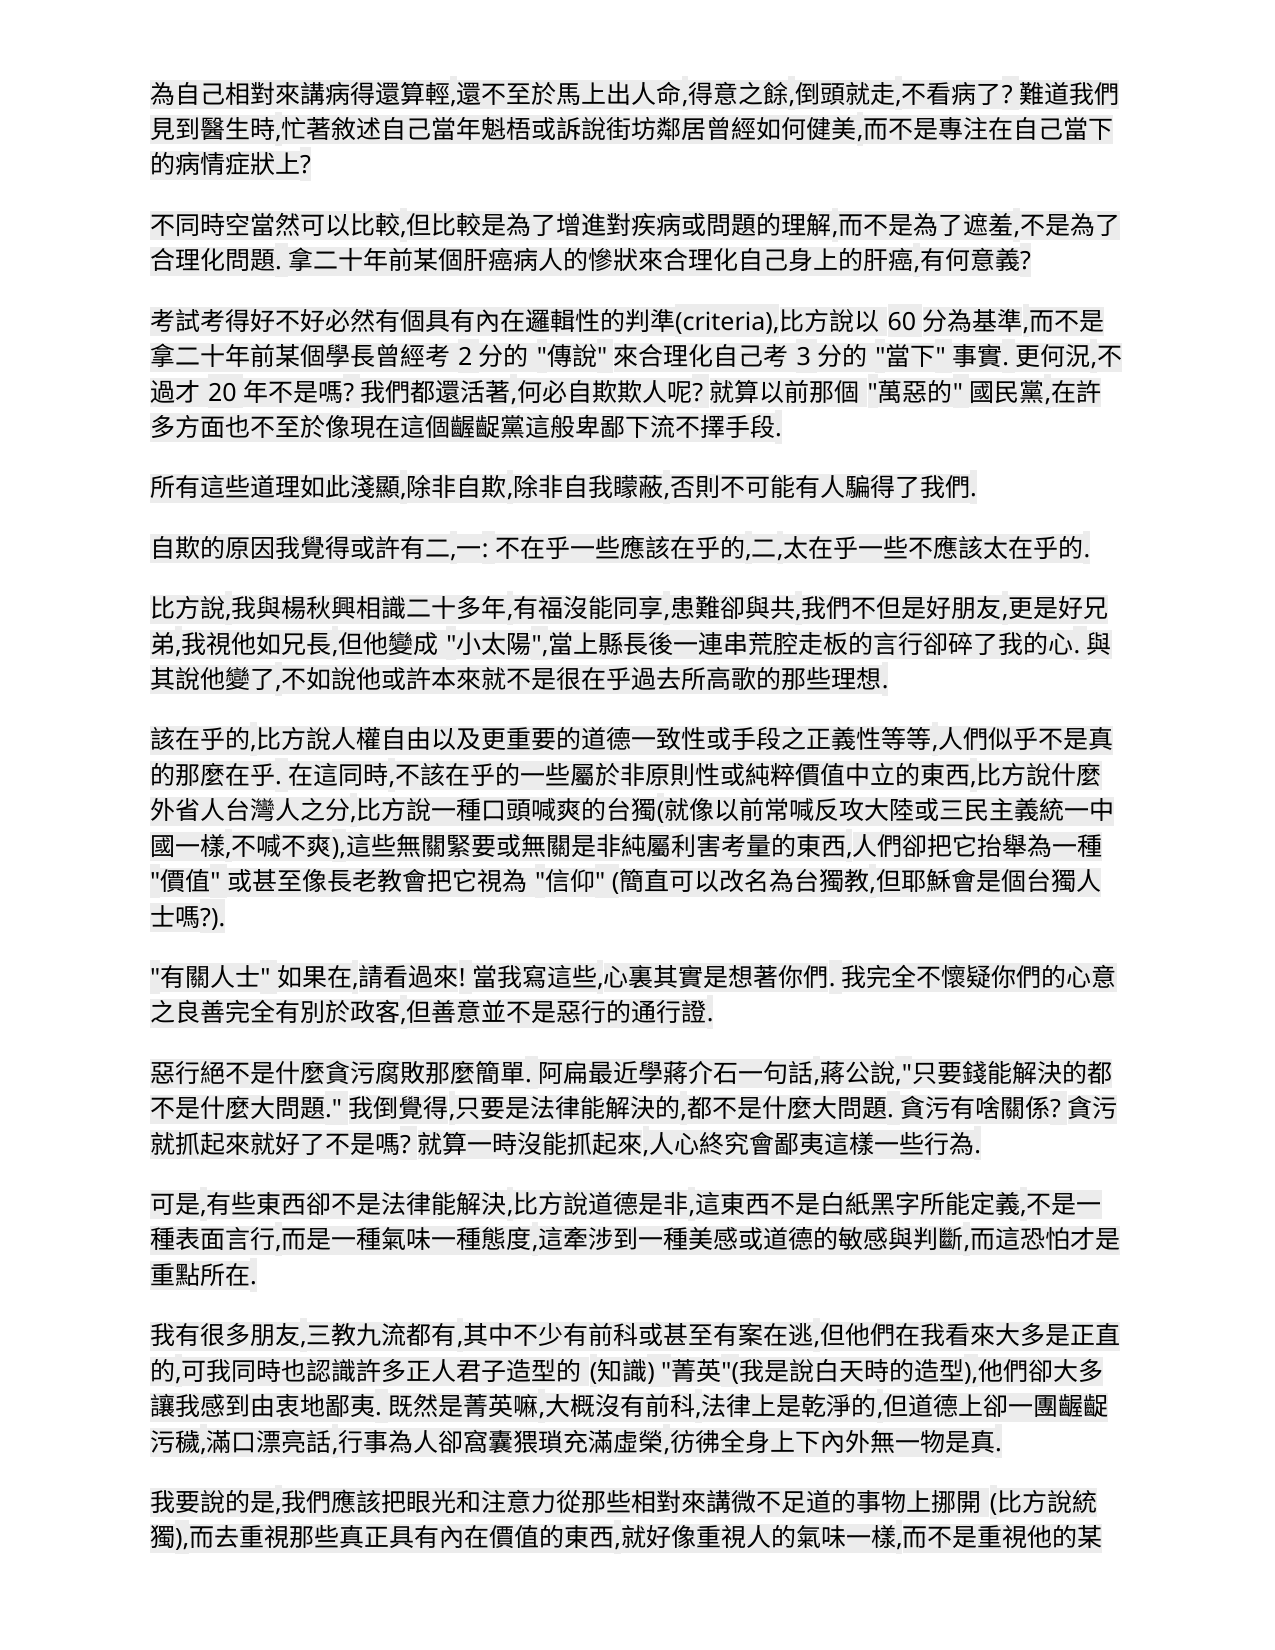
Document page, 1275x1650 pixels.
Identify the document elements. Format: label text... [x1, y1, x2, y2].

text 我有很多朋友,三教九流都有,其中不少有前科或甚至有案在逃,但他們在我看來大多是正直的,可我同時也認識許多正人君子造型的 (知識) "菁英"(我是說白天時的造型),他們卻大多讓我感到由衷地鄙夷. 既然是菁英嘛,大概沒有前科,法律上是乾淨的,但道德上卻一團齷齪污穢,滿口漂亮話,行事為人卻窩囊猥瑣充滿虛榮,彷彿全身上下內外無一物是真. [150, 1317, 1125, 1458]
text 可是,有些東西卻不是法律能解決,比方說道德是非,這東西不是白紙黑字所能定義,不是一種表面言行,而是一種氣味一種態度,這牽涉到一種美感或道德的敏感與判斷,而這恐怕才是重點所在. [150, 1185, 1125, 1292]
text 該在乎的,比方說人權自由以及更重要的道德一致性或手段之正義性等等,人們似乎不是真的那麼在乎. 在這同時,不該在乎的一些屬於非原則性或純粹價值中立的東西,比方說什麼外省人台灣人之分,比方說一種口頭喊爽的台獨(就像以前常喊反攻大陸或三民主義統一中國一樣,不喊不爽),這些無關緊要或無關是非純屬利害考量的東西,人們卻把它抬舉為一種 "價值" 或甚至像長老教會把它視為 "信仰" (簡直可以改名為台獨教,但耶穌會是個台獨人士嗎?). [150, 721, 1125, 933]
text 考試考得好不好必然有個具有內在邏輯性的判準(criteria),比方說以 60 分為基準,而不是拿二十年前某個學長曾經考 2 分的 "傳說" 來合理化自己考 3 分的 "當下" 事實. 更何況,不過才 20 年不是嗎? 我們都還活著,何必自欺欺人呢? 就算以前那個 "萬惡的" 國民黨,在許多方面也不至於像現在這個齷齪黨這般卑鄙下流不擇手段. [150, 302, 1125, 444]
text "有關人士" 如果在,請看過來! 當我寫這些,心裏其實是想著你們. 我完全不懷疑你們的心意之良善完全有別於政客,但善意並不是惡行的通行證. [150, 958, 1125, 1029]
text 比方說,我與楊秋興相識二十多年,有福沒能同享,患難卻與共,我們不但是好朋友,更是好兄弟,我視他如兄長,但他變成 "小太陽",當上縣長後一連串荒腔走板的言行卻碎了我的心. 與其說他變了,不如說他或許本來就不是很在乎過去所高歌的那些理想. [150, 589, 1125, 696]
text 自欺的原因我覺得或許有二,一: 不在乎一些應該在乎的,二,太在乎一些不應該太在乎的. [150, 529, 1125, 564]
text 我要說的是,我們應該把眼光和注意力從那些相對來講微不足道的事物上挪開 (比方說統獨),而去重視那些真正具有內在價值的東西,就好像重視人的氣味一樣,而不是重視他的某 [150, 1483, 1125, 1554]
text 不同時空當然可以比較,但比較是為了增進對疾病或問題的理解,而不是為了遮羞,不是為了合理化問題. 拿二十年前某個肝癌病人的慘狀來合理化自己身上的肝癌,有何意義? [150, 206, 1125, 277]
text 惡行絕不是什麼貪污腐敗那麼簡單. 阿扁最近學蔣介石一句話,蔣公說,"只要錢能解決的都不是什麼大問題." 我倒覺得,只要是法律能解決的,都不是什麼大問題. 貪污有啥關係? 貪污就抓起來就好了不是嗎? 就算一時沒能抓起來,人心終究會鄙夷這樣一些行為. [150, 1054, 1125, 1160]
text 所有這些道理如此淺顯,除非自欺,除非自我矇蔽,否則不可能有人騙得了我們. [150, 469, 1125, 504]
text 為自己相對來講病得還算輕,還不至於馬上出人命,得意之餘,倒頭就走,不看病了? 難道我們見到醫生時,忙著敘述自己當年魁梧或訴說街坊鄰居曾經如何健美,而不是專注在自己當下的病情症狀上? [150, 75, 1125, 181]
